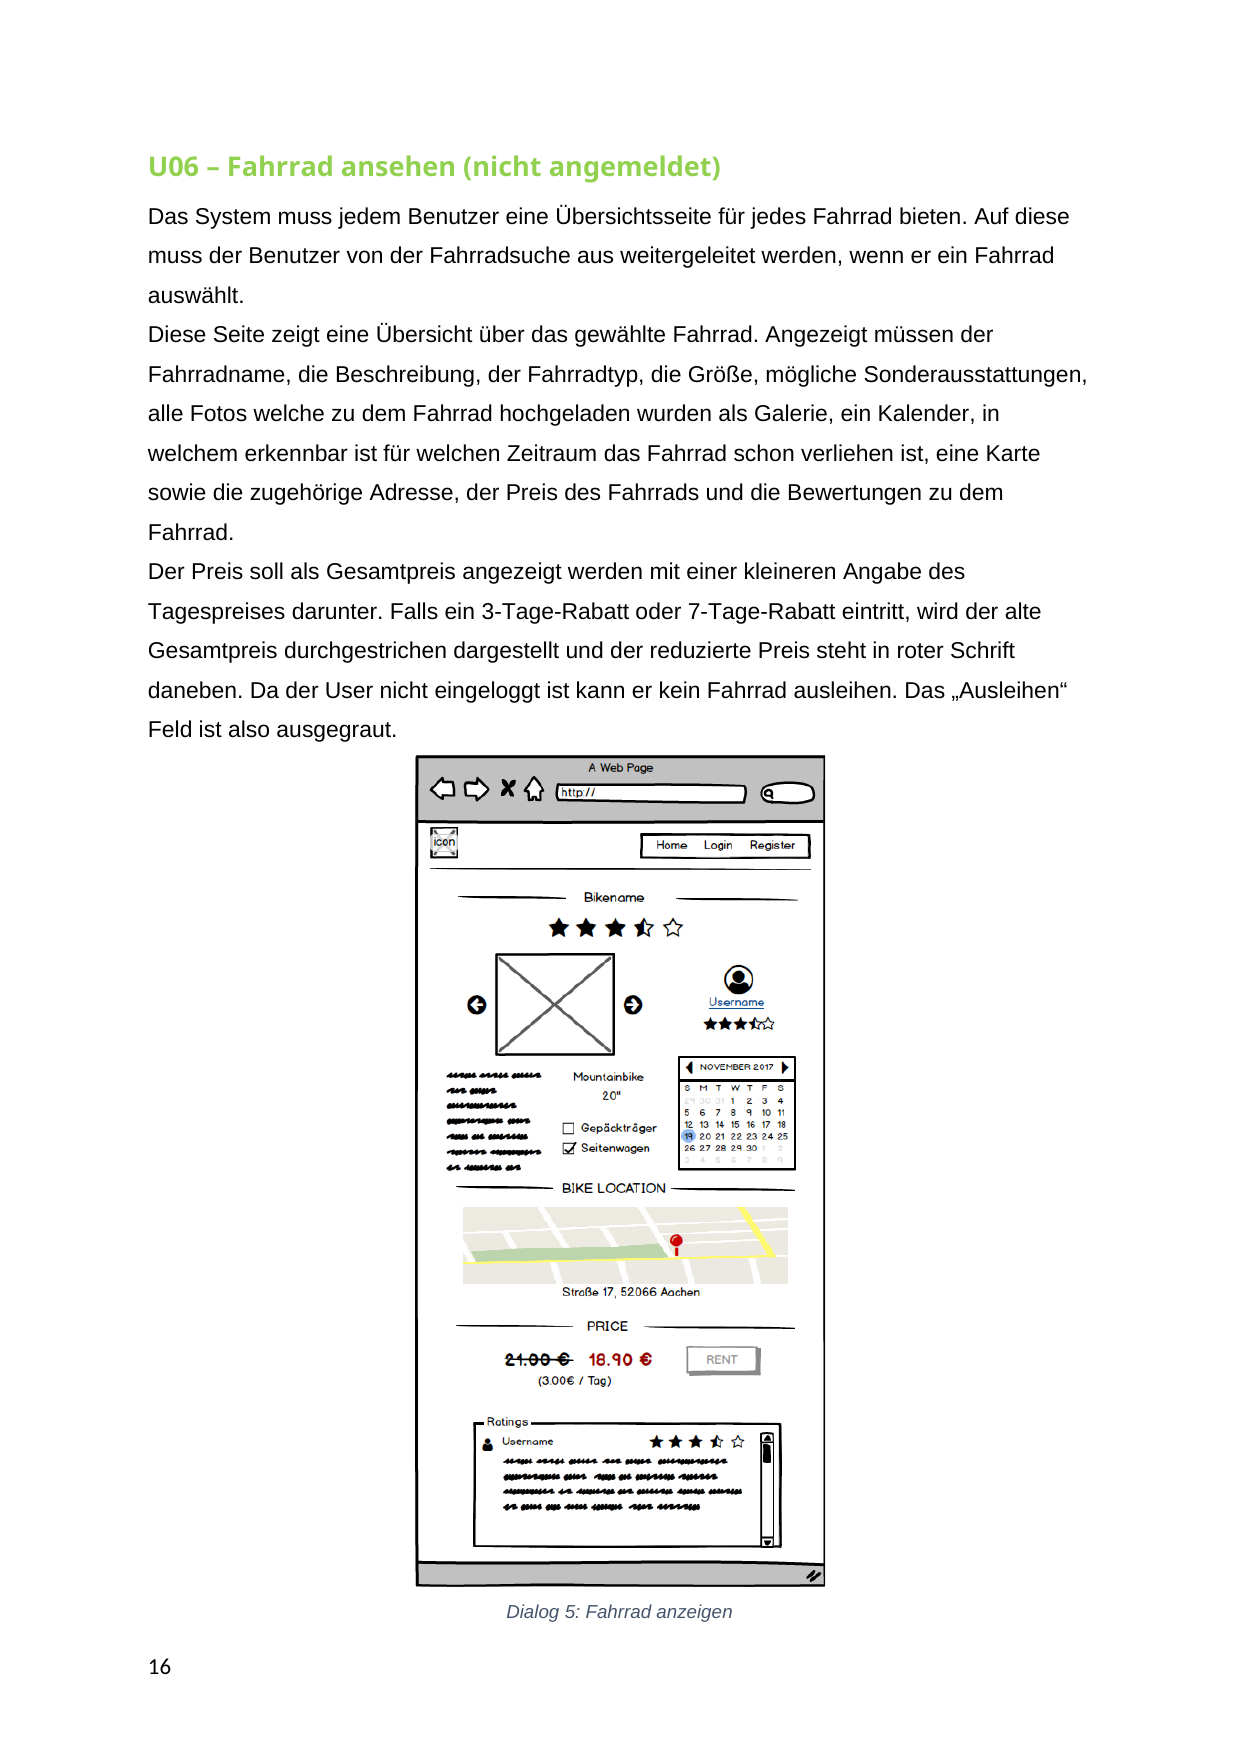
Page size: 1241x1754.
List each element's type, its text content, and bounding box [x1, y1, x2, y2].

text Diese Seite zeigt eine Übersicht über das gewählte Fahrrad. Angezeigt müssen der Fahrradname, die Beschreibung, der Fahrradtyp, die Größe, mögliche Sonderausstattungen, alle Fotos welche zu dem Fahrrad hochgeladen wurden als Galerie, ein Kalender, in welchem erkennbar ist für welchen Zeitraum das Fahrrad schon verliehen ist, eine Karte sowie die zugehörige Adresse, der Preis des Fahrrads und die Bewertungen zu dem Fahrrad. [148, 321, 1093, 545]
subtitle U06 – Fahrrad ansehen (nicht angemeldet) [148, 148, 1093, 184]
text Dialog 5: Fahrrad anzeigen [148, 1601, 1093, 1622]
picture [415, 755, 826, 1587]
text Das System muss jedem Benutzer eine Übersichtsseite für jedes Fahrrad bieten. Auf diese muss der Benutzer von der Fahrradsuche aus weitergeleitet werden, wenn er ein Fahrrad auswählt. [148, 203, 1093, 308]
text Der Preis soll als Gesamtpreis angezeigt werden mit einer kleineren Angabe des Tagespreises darunter. Falls ein 3-Tage-Rabatt oder 7-Tage-Rabatt eintritt, wird der alte Gesamtpreis durchgestrichen dargestellt und der reduzierte Preis steht in roter Schrift daneben. Da der User nicht eingeloggt ist kann er kein Fahrrad ausleihen. Das „Ausleihen“ Feld ist also ausgegraut. [148, 558, 1093, 742]
